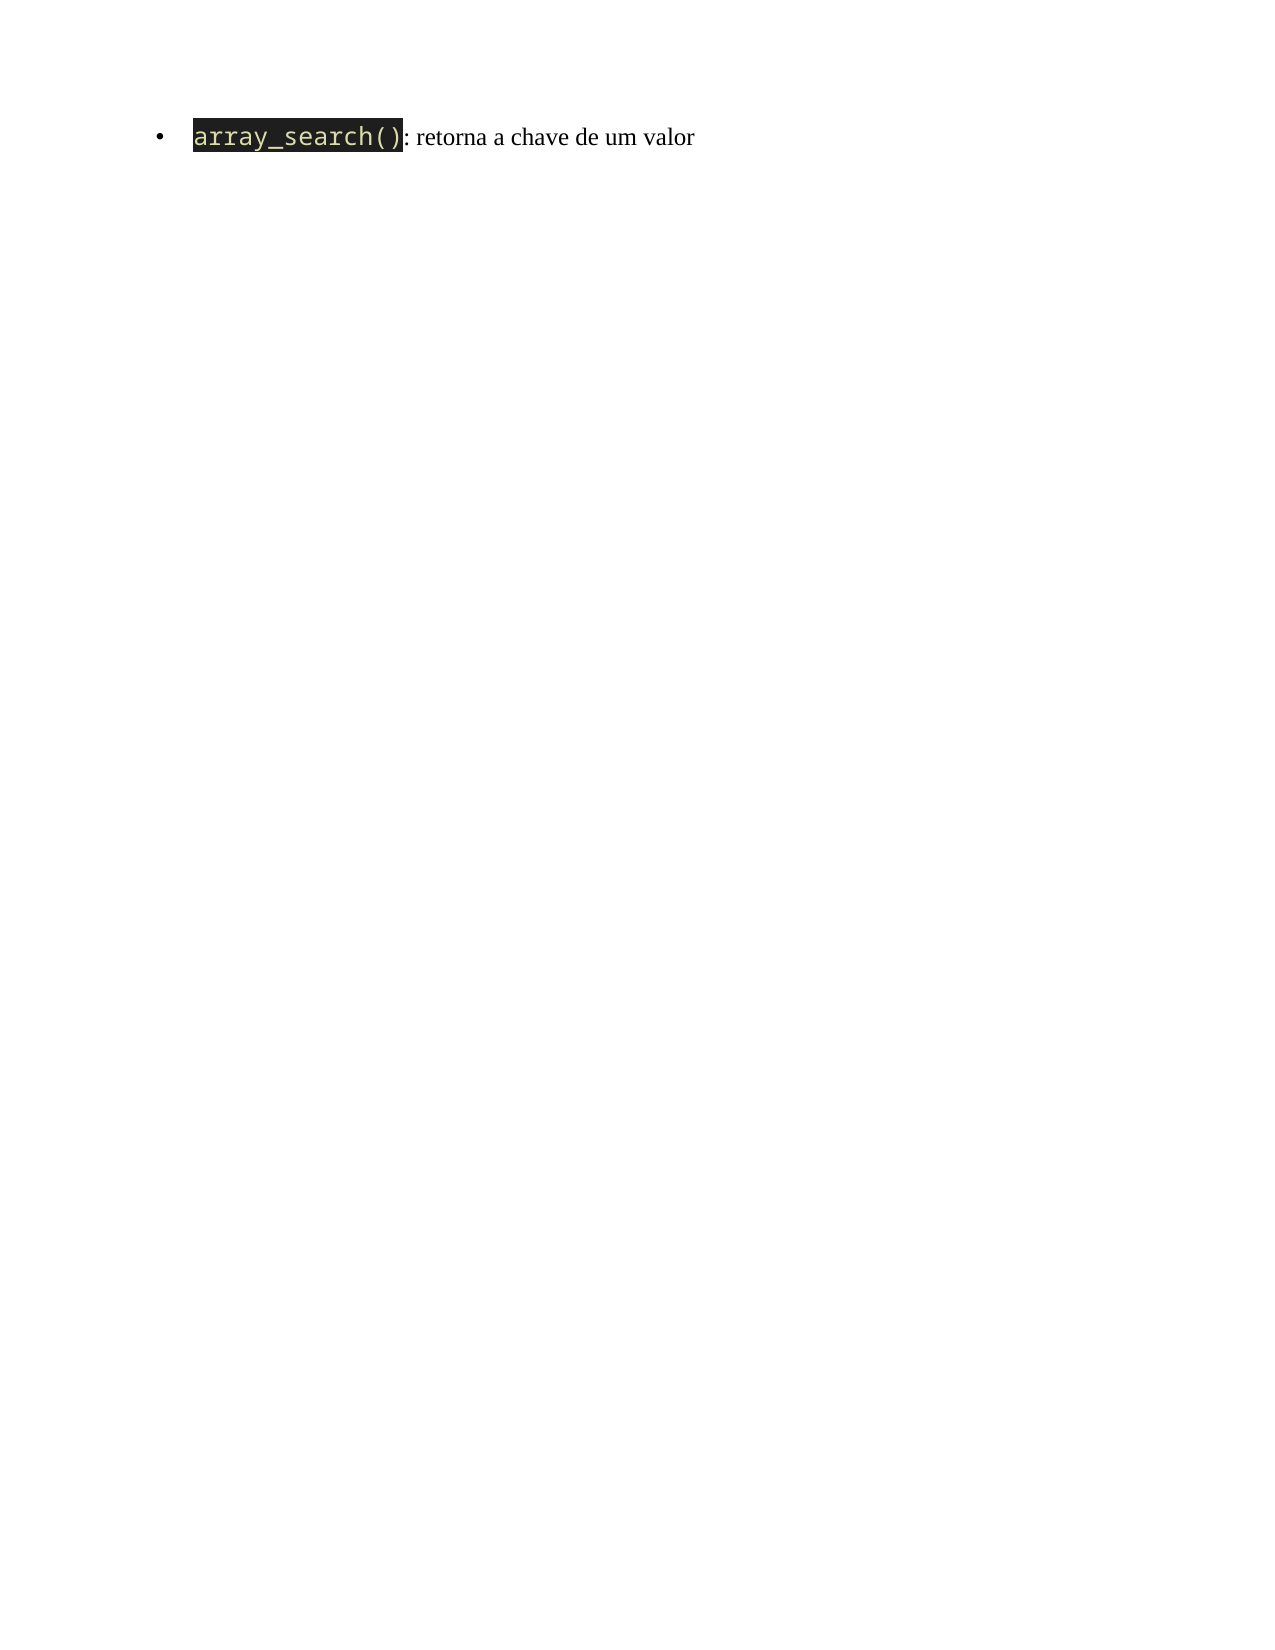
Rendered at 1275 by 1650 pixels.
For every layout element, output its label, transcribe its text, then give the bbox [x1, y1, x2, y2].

list array_search(): retorna a chave de um valor [156, 118, 1175, 152]
